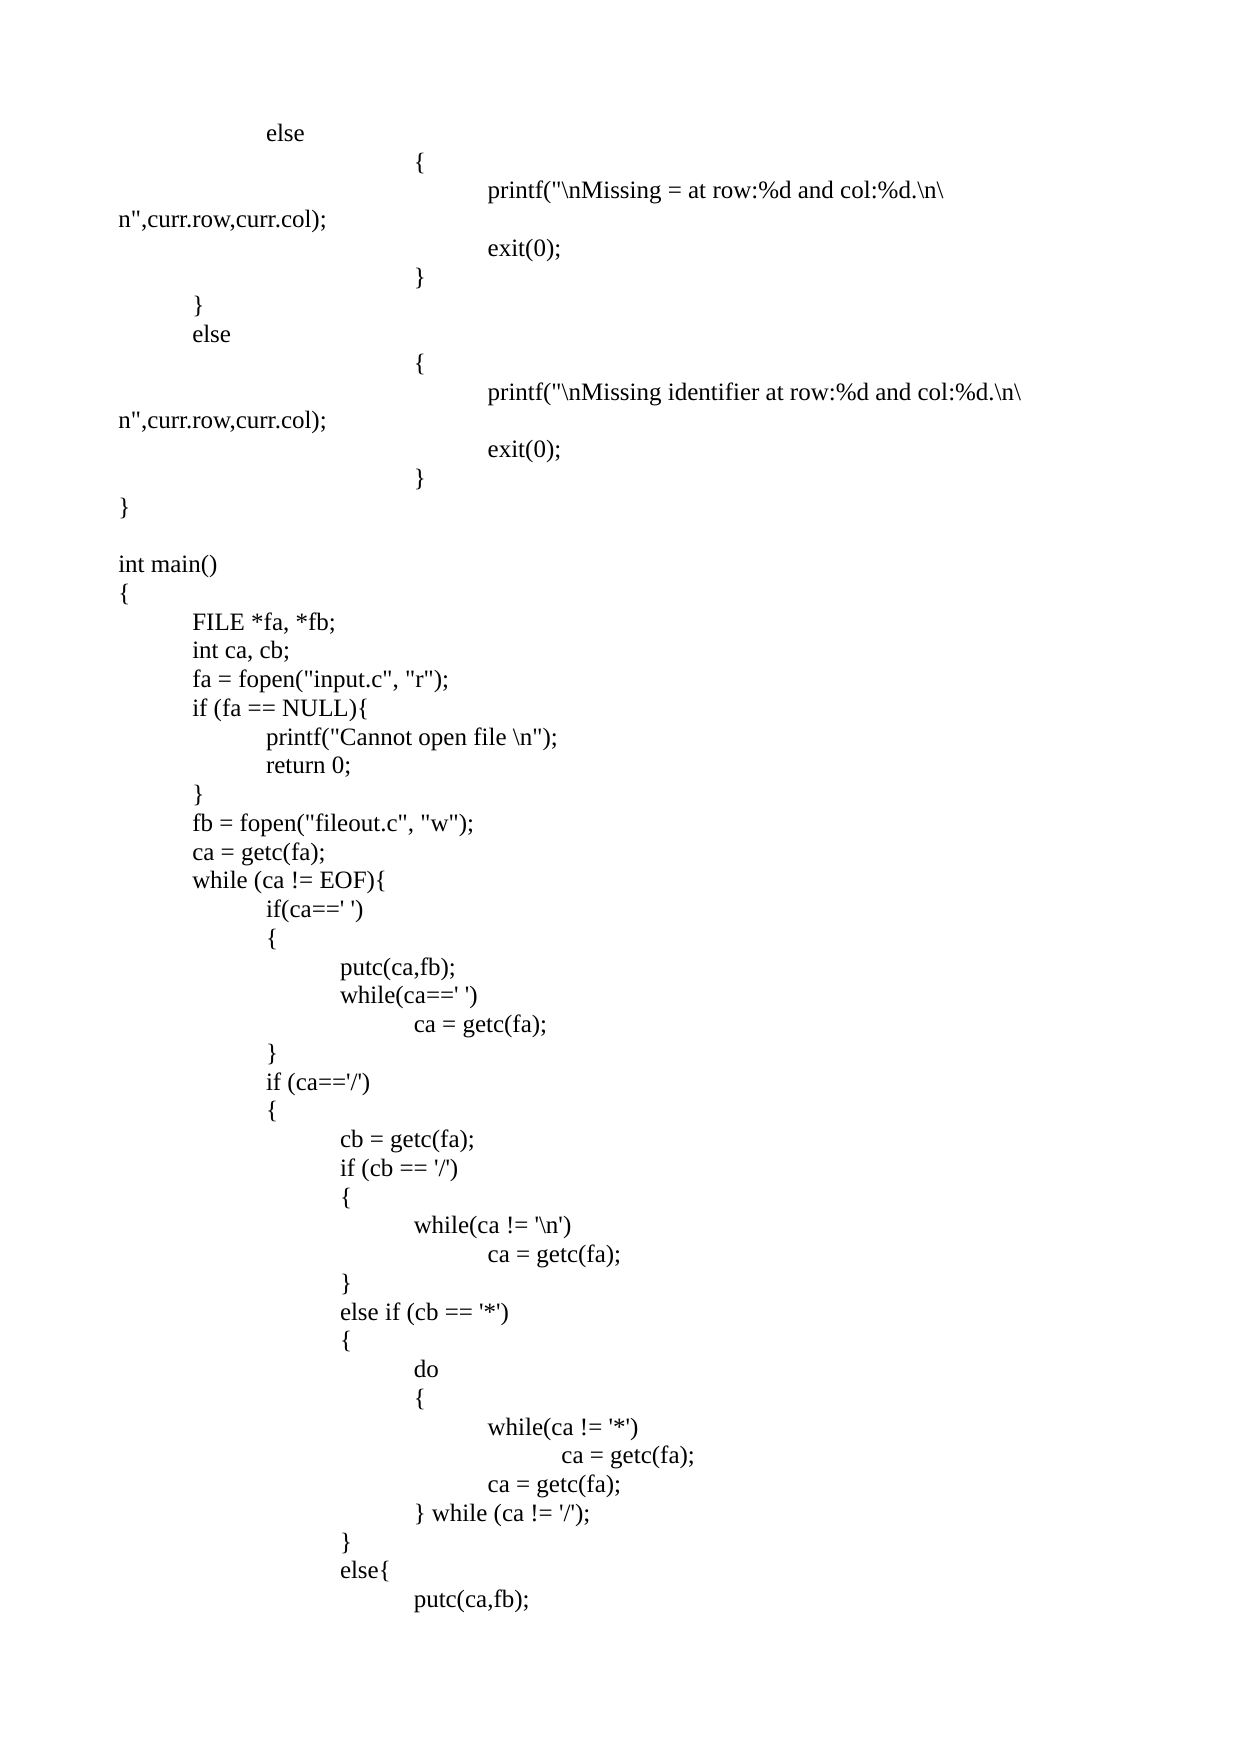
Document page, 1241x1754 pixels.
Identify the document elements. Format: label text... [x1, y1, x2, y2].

text do [118, 1354, 1122, 1383]
text while(ca != '\n') [118, 1211, 1122, 1239]
text } [118, 1268, 1122, 1297]
text } while (ca != '/'); [118, 1498, 1122, 1527]
text printf("\nMissing identifier at row:%d and col:%d.\n\n",curr.row,curr.col); [118, 377, 1122, 434]
text while(ca != '*') [118, 1412, 1122, 1441]
text int main() [118, 549, 1122, 578]
text } [118, 262, 1122, 291]
text } [118, 463, 1122, 492]
text FILE *fa, *fb; [118, 607, 1122, 636]
text fb = fopen("fileout.c", "w"); [118, 808, 1122, 837]
text } [118, 291, 1122, 319]
text } [118, 1527, 1122, 1556]
text return 0; [118, 751, 1122, 779]
text if (cb == '/') [118, 1153, 1122, 1182]
text while(ca==' ') [118, 981, 1122, 1009]
text { [118, 1096, 1122, 1124]
text ca = getc(fa); [118, 837, 1122, 866]
text putc(ca,fb); [118, 1584, 1122, 1613]
text ca = getc(fa); [118, 1469, 1122, 1498]
text if(ca==' ') [118, 894, 1122, 923]
text else [118, 319, 1122, 348]
text ca = getc(fa); [118, 1009, 1122, 1038]
text { [118, 923, 1122, 952]
text { [118, 1383, 1122, 1412]
text while (ca != EOF){ [118, 866, 1122, 894]
text ca = getc(fa); [118, 1441, 1122, 1469]
text else{ [118, 1556, 1122, 1584]
text if (fa == NULL){ [118, 693, 1122, 722]
text else [118, 118, 1122, 147]
text if (ca=='/') [118, 1067, 1122, 1096]
text exit(0); [118, 434, 1122, 463]
text cb = getc(fa); [118, 1124, 1122, 1153]
text ca = getc(fa); [118, 1239, 1122, 1268]
text { [118, 1326, 1122, 1354]
text putc(ca,fb); [118, 952, 1122, 981]
text { [118, 578, 1122, 607]
text printf("\nMissing = at row:%d and col:%d.\n\n",curr.row,curr.col); [118, 176, 1122, 233]
text else if (cb == '*') [118, 1297, 1122, 1326]
text { [118, 147, 1122, 176]
text { [118, 348, 1122, 377]
text printf("Cannot open file \n"); [118, 722, 1122, 751]
text } [118, 779, 1122, 808]
text { [118, 1182, 1122, 1211]
text } [118, 492, 1122, 521]
text int ca, cb; [118, 636, 1122, 664]
text } [118, 1038, 1122, 1067]
text fa = fopen("input.c", "r"); [118, 664, 1122, 693]
text exit(0); [118, 233, 1122, 262]
